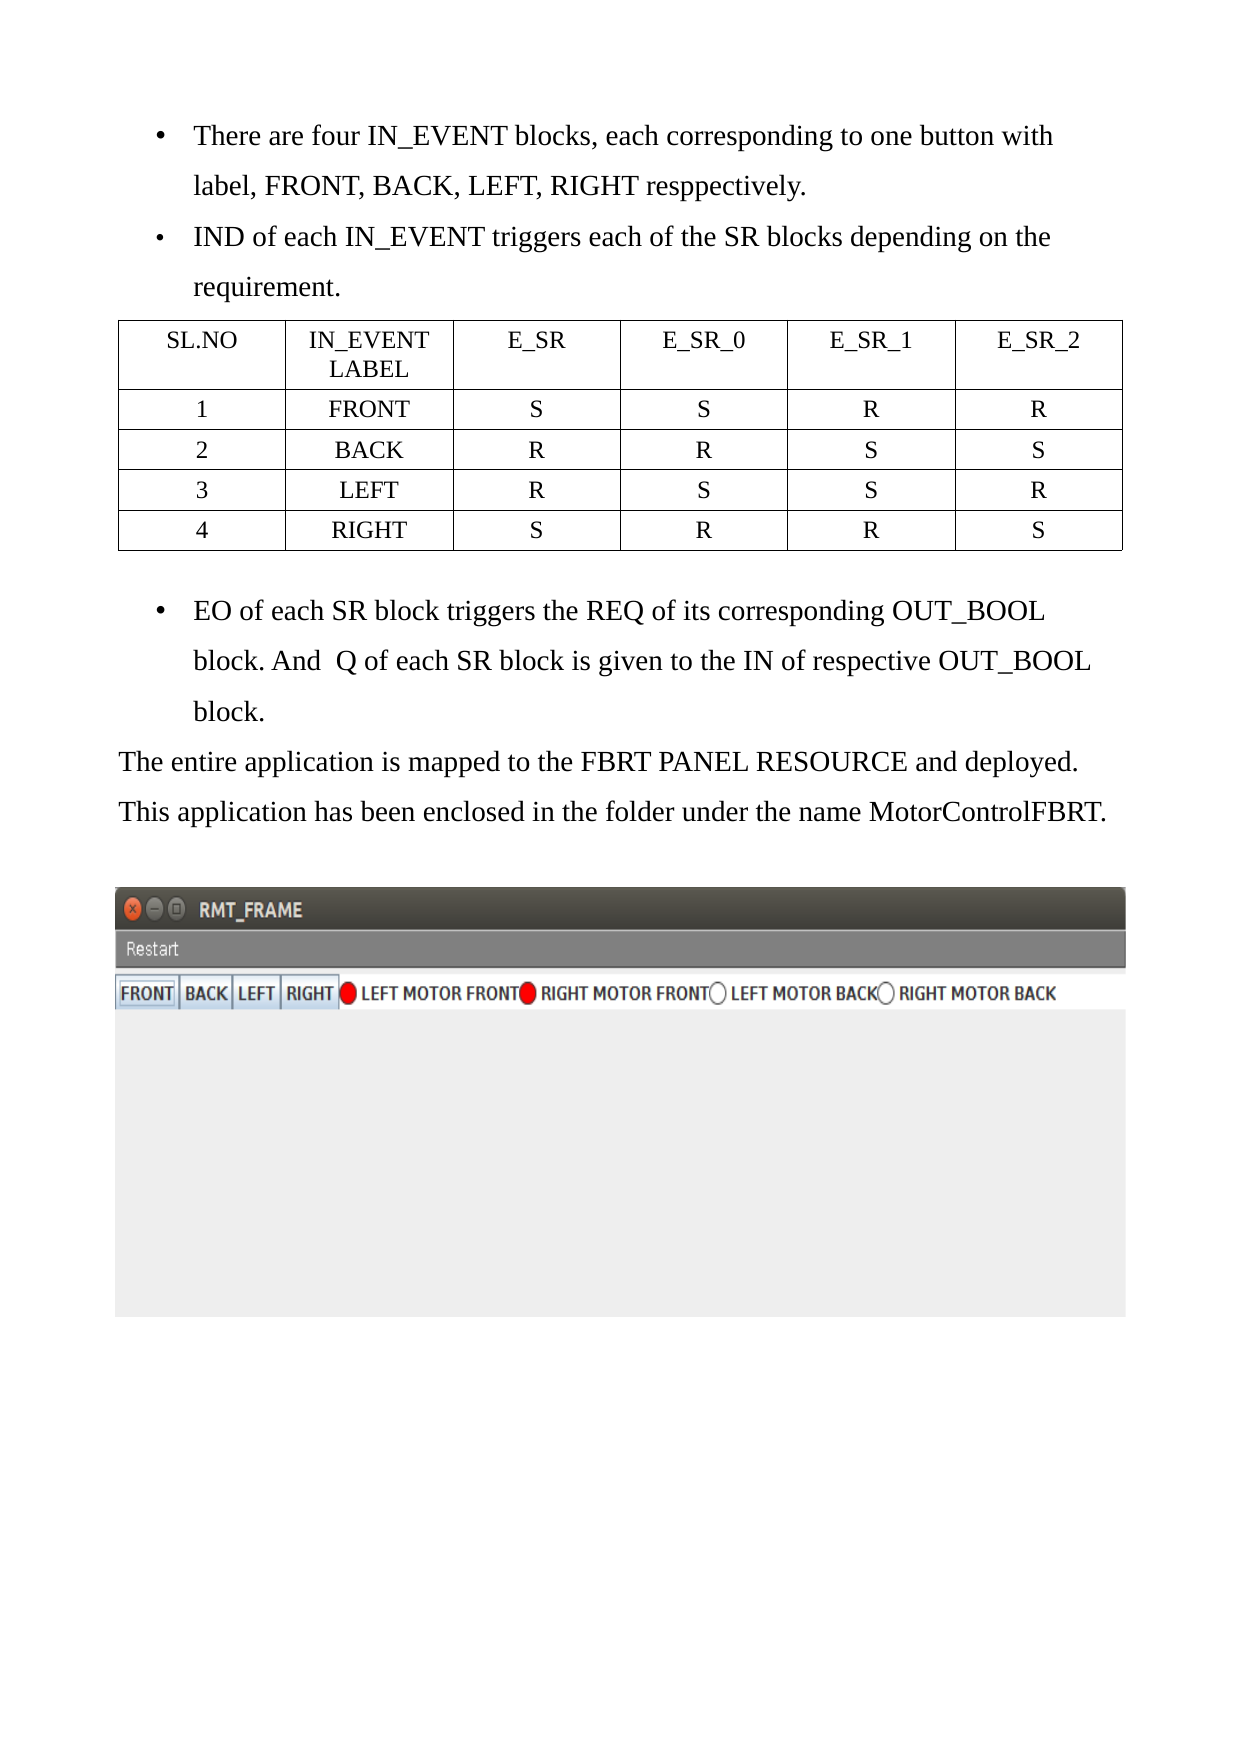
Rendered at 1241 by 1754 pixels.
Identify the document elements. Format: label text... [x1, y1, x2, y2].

table_cell R [956, 470, 1122, 509]
table_cell S [454, 511, 620, 550]
table_cell R [956, 390, 1122, 429]
table_cell S [621, 390, 787, 429]
table_cell 4 [119, 511, 285, 550]
table_cell S [956, 430, 1122, 469]
list There are four IN_EVENT blocks, each corresponding to one button with label, FRONT, BACK, LEFT, RIGHT resppectively. [156, 118, 1122, 202]
table_cell FRONT [286, 390, 453, 429]
table_cell R [621, 511, 787, 550]
table_cell R [788, 511, 955, 550]
table_cell 2 [119, 430, 285, 469]
table_cell S [454, 390, 620, 429]
table_header IN_EVENT LABEL [286, 321, 453, 388]
table_header SL.NO [119, 321, 285, 388]
table_cell 1 [119, 390, 285, 429]
picture [115, 887, 1126, 1317]
list EO of each SR block triggers the REQ of its corresponding OUT_BOOL block. And Q of each SR block is given to the IN of respective OUT_BOOL block. [156, 593, 1122, 727]
table_cell R [454, 470, 620, 509]
table_cell BACK [286, 430, 453, 469]
table_cell S [788, 430, 955, 469]
table_cell S [621, 470, 787, 509]
table_cell LEFT [286, 470, 453, 509]
text This application has been enclosed in the folder under the name MotorControlFBRT. [118, 794, 1122, 828]
table_header E_SR [454, 321, 620, 388]
table_cell RIGHT [286, 511, 453, 550]
text The entire application is mapped to the FBRT PANEL RESOURCE and deployed. [118, 744, 1122, 778]
table_cell R [621, 430, 787, 469]
table_header E_SR_1 [788, 321, 955, 388]
table_cell S [788, 470, 955, 509]
table_cell S [956, 511, 1122, 550]
table_header E_SR_0 [621, 321, 787, 388]
table_cell R [788, 390, 955, 429]
table_header E_SR_2 [956, 321, 1122, 388]
table_cell 3 [119, 470, 285, 509]
table_cell R [454, 430, 620, 469]
list IND of each IN_EVENT triggers each of the SR blocks depending on the requirement. [156, 219, 1122, 303]
